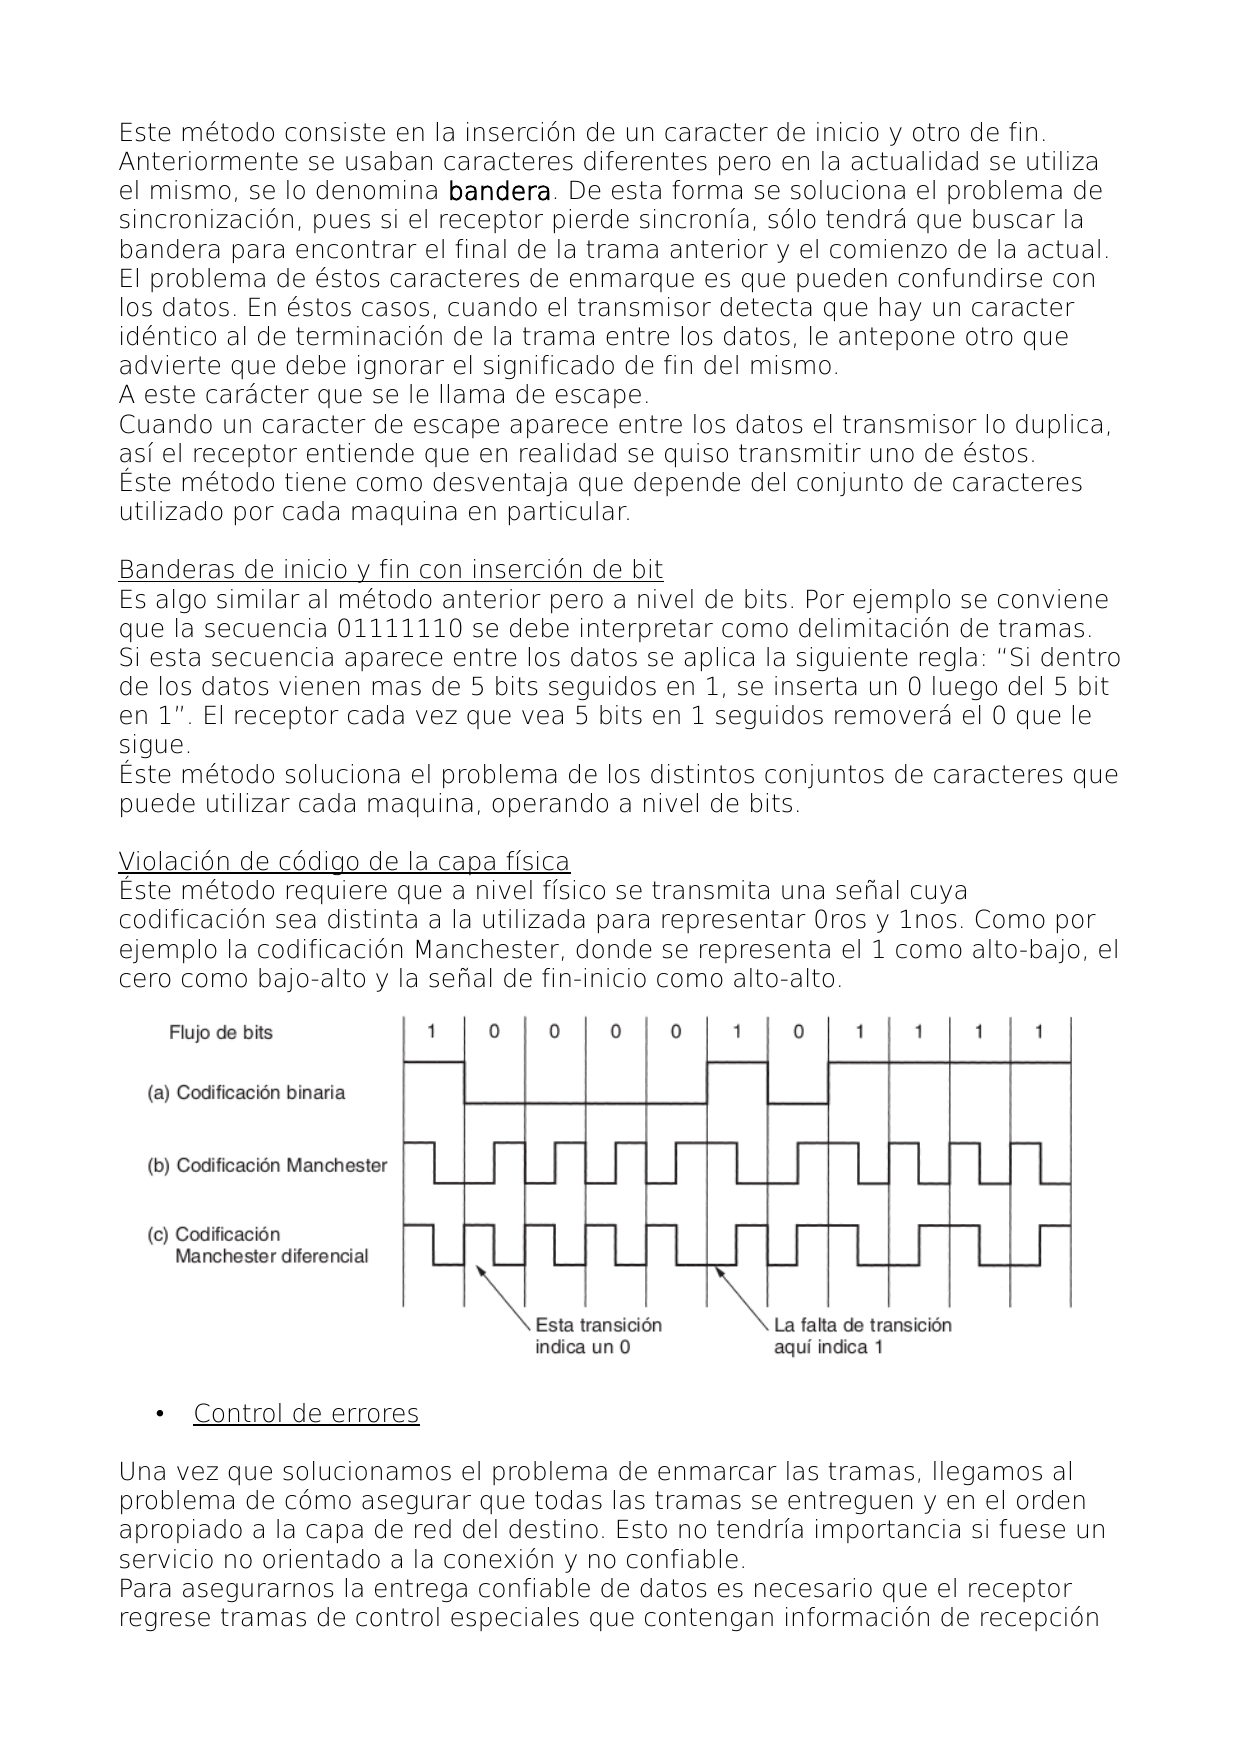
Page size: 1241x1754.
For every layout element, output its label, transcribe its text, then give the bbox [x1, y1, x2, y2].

picture [118, 1002, 1123, 1370]
text Cuando un caracter de escape aparece entre los datos el transmisor lo duplica, así el receptor entiende que en realidad se quiso transmitir uno de éstos. [118, 410, 1122, 468]
text Para asegurarnos la entrega confiable de datos es necesario que el receptor regrese tramas de control especiales que contengan información de recepción [118, 1574, 1122, 1632]
text Es algo similar al método anterior pero a nivel de bits. Por ejemplo se conviene que la secuencia 01111110 se debe interpretar como delimitación de tramas. Si esta secuencia aparece entre los datos se aplica la siguiente regla: “Si dentro de los datos vienen mas de 5 bits seguidos en 1, se inserta un 0 luego del 5 bit en 1”. El receptor cada vez que vea 5 bits en 1 seguidos removerá el 0 que le sigue. [118, 585, 1122, 760]
text Violación de código de la capa física [118, 847, 1122, 876]
list Control de errores [156, 1399, 1122, 1428]
text El problema de éstos caracteres de enmarque es que pueden confundirse con los datos. En éstos casos, cuando el transmisor detecta que hay un caracter idéntico al de terminación de la trama entre los datos, le antepone otro que advierte que debe ignorar el significado de fin del mismo. [118, 264, 1122, 381]
text A este carácter que se le llama de escape. [118, 381, 1122, 410]
text Éste método soluciona el problema de los distintos conjuntos de caracteres que puede utilizar cada maquina, operando a nivel de bits. [118, 760, 1122, 818]
text Este método consiste en la inserción de un caracter de inicio y otro de fin. Anteriormente se usaban caracteres diferentes pero en la actualidad se utiliza el mismo, se lo denomina bandera. De esta forma se soluciona el problema de sincronización, pues si el receptor pierde sincronía, sólo tendrá que buscar la bandera para encontrar el final de la trama anterior y el comienzo de la actual. [118, 118, 1122, 264]
text Éste método requiere que a nivel físico se transmita una señal cuya codificación sea distinta a la utilizada para representar 0ros y 1nos. Como por ejemplo la codificación Manchester, donde se representa el 1 como alto-bajo, el cero como bajo-alto y la señal de fin-inicio como alto-alto. [118, 876, 1122, 993]
text Éste método tiene como desventaja que depende del conjunto de caracteres utilizado por cada maquina en particular. [118, 468, 1122, 526]
text Una vez que solucionamos el problema de enmarcar las tramas, llegamos al problema de cómo asegurar que todas las tramas se entreguen y en el orden apropiado a la capa de red del destino. Esto no tendría importancia si fuese un servicio no orientado a la conexión y no confiable. [118, 1457, 1122, 1574]
text Banderas de inicio y fin con inserción de bit [118, 556, 1122, 585]
